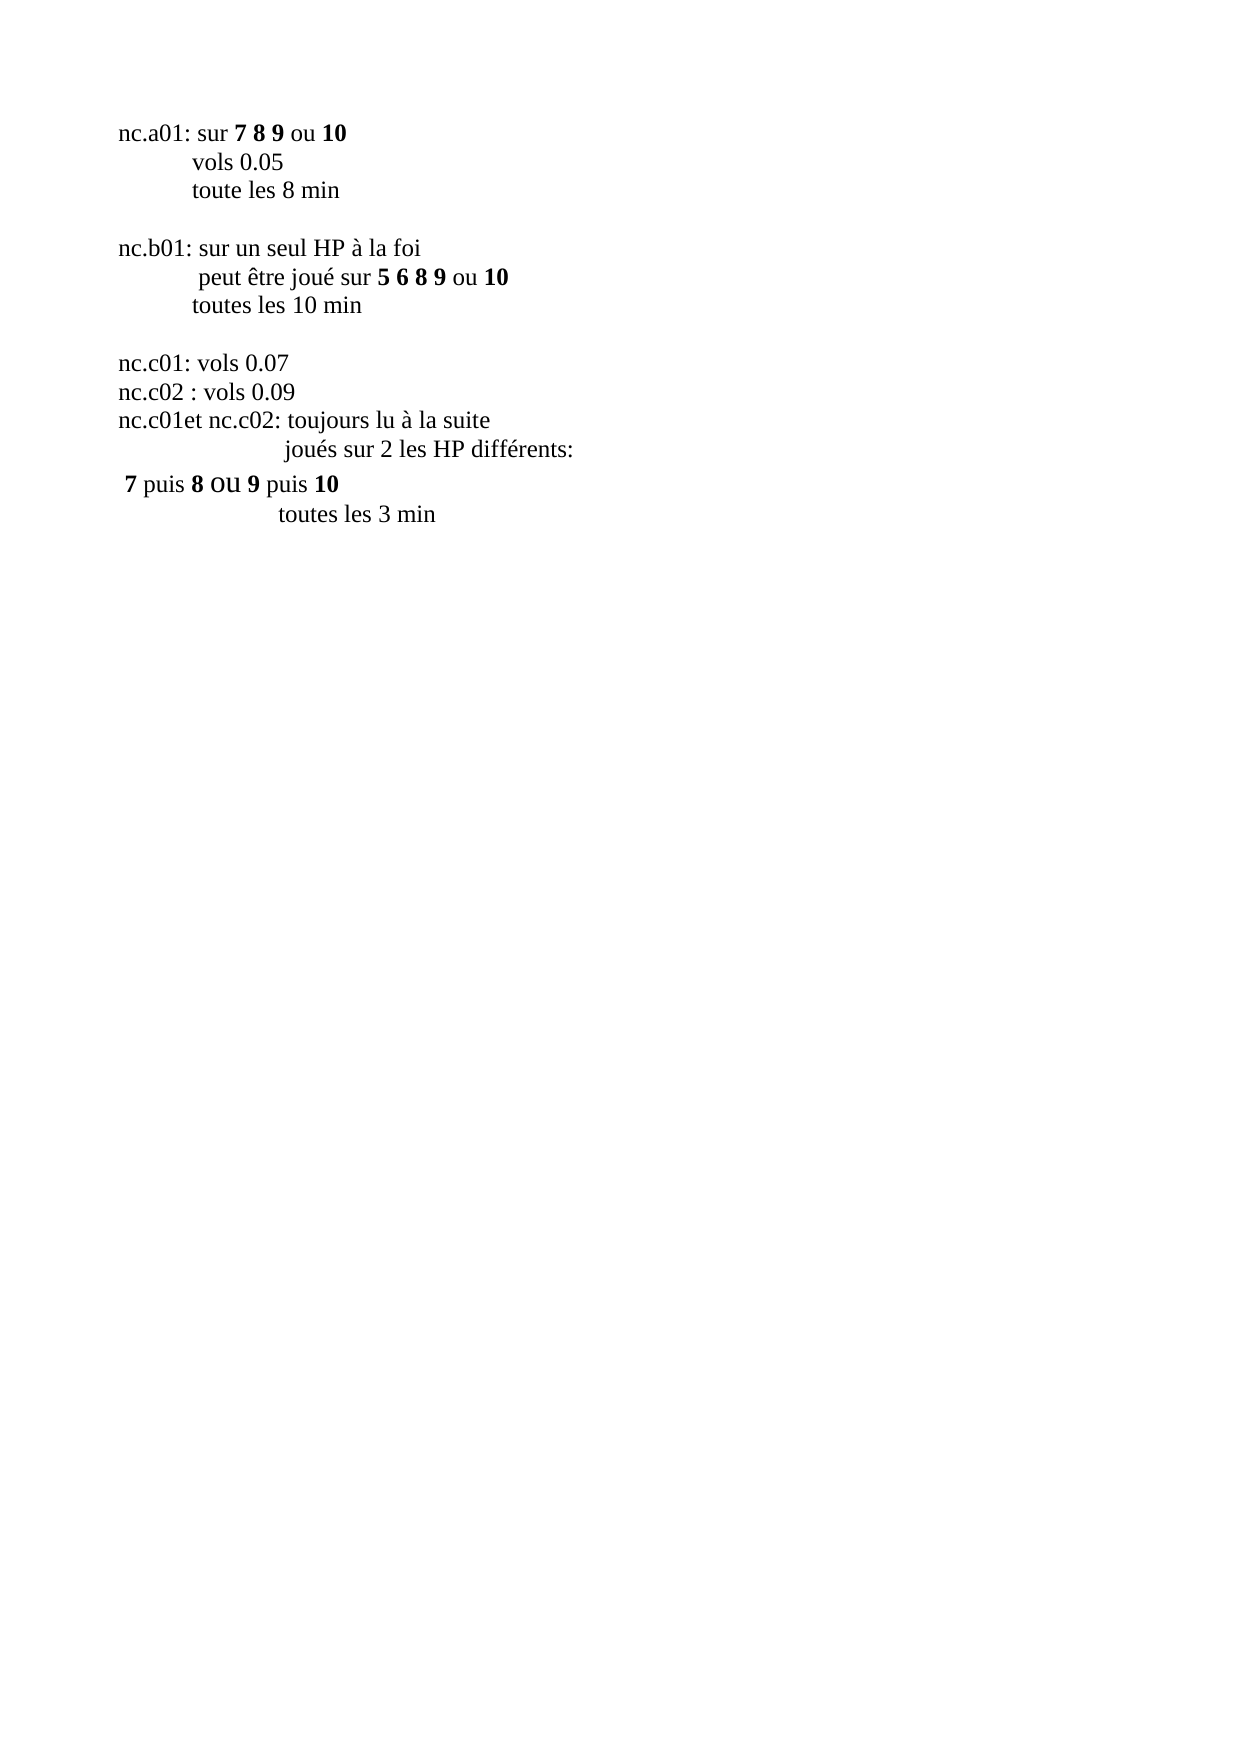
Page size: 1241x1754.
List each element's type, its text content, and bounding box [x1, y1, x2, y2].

text nc.c01: vols 0.07 [118, 348, 1122, 377]
text nc.b01: sur un seul HP à la foi [118, 233, 1122, 262]
text peut être joué sur 5 6 8 9 ou 10 [118, 262, 1122, 291]
text joués sur 2 les HP différents: [118, 434, 1122, 463]
text toutes les 3 min [118, 499, 1122, 528]
text nc.c02 : vols 0.09 [118, 377, 1122, 406]
text vols 0.05 [118, 147, 1122, 176]
text nc.a01: sur 7 8 9 ou 10 [118, 118, 1122, 147]
text nc.c01et nc.c02: toujours lu à la suite [118, 406, 1122, 434]
text 7 puis 8 ou 9 puis 10 [118, 463, 1122, 499]
text toute les 8 min [118, 176, 1122, 204]
text toutes les 10 min [118, 291, 1122, 319]
